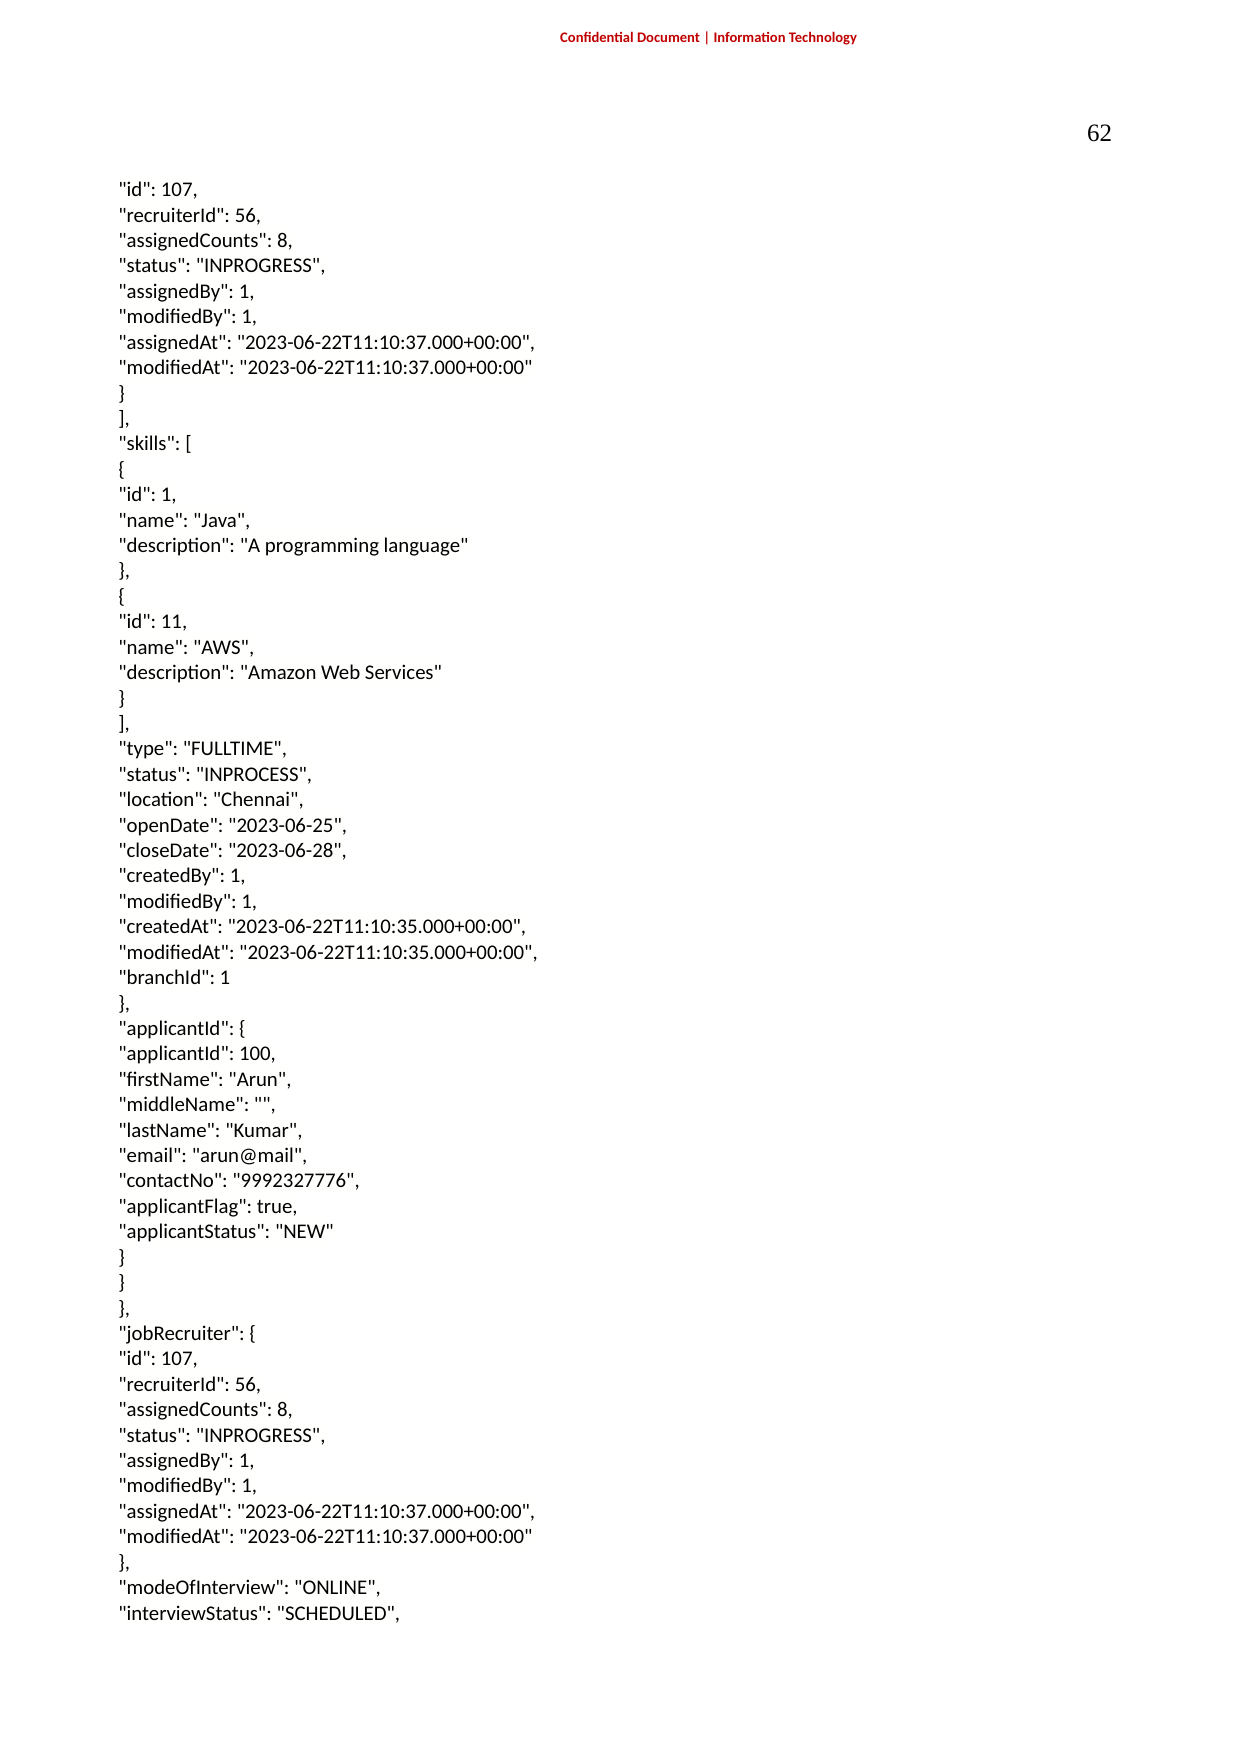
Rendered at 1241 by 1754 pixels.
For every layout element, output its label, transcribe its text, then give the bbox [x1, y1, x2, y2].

text "modifiedBy": 1, [118, 888, 1122, 913]
text "id": 107, [118, 1346, 1122, 1371]
text "modifiedAt": "2023-06-22T11:10:37.000+00:00" [118, 354, 1122, 380]
text "assignedBy": 1, [118, 278, 1122, 303]
text "name": "AWS", [118, 634, 1122, 659]
text } [118, 1244, 1122, 1269]
text "createdBy": 1, [118, 863, 1122, 888]
text }, [118, 558, 1122, 583]
text "recruiterId": 56, [118, 202, 1122, 227]
text "modeOfInterview": "ONLINE", [118, 1574, 1122, 1600]
text "modifiedBy": 1, [118, 303, 1122, 329]
text "description": "A programming language" [118, 532, 1122, 558]
text ], [118, 710, 1122, 736]
text "assignedAt": "2023-06-22T11:10:37.000+00:00", [118, 329, 1122, 354]
text }, [118, 1295, 1122, 1320]
text "applicantId": { [118, 1015, 1122, 1041]
text }, [118, 990, 1122, 1015]
text "id": 107, [118, 176, 1122, 202]
text "location": "Chennai", [118, 786, 1122, 812]
text "status": "INPROCESS", [118, 761, 1122, 786]
text { [118, 456, 1122, 481]
text }, [118, 1549, 1122, 1574]
text "modifiedAt": "2023-06-22T11:10:35.000+00:00", [118, 939, 1122, 964]
text "middleName": "", [118, 1091, 1122, 1117]
text "applicantFlag": true, [118, 1193, 1122, 1218]
text "interviewStatus": "SCHEDULED", [118, 1600, 1122, 1625]
text "id": 1, [118, 481, 1122, 507]
text ], [118, 405, 1122, 431]
text "assignedAt": "2023-06-22T11:10:37.000+00:00", [118, 1498, 1122, 1523]
text "assignedCounts": 8, [118, 227, 1122, 253]
text "closeDate": "2023-06-28", [118, 837, 1122, 863]
text "email": "arun@mail", [118, 1142, 1122, 1168]
text "lastName": "Kumar", [118, 1117, 1122, 1142]
text "jobRecruiter": { [118, 1320, 1122, 1346]
text "type": "FULLTIME", [118, 736, 1122, 761]
text "name": "Java", [118, 507, 1122, 532]
text "modifiedAt": "2023-06-22T11:10:37.000+00:00" [118, 1523, 1122, 1549]
text "skills": [ [118, 431, 1122, 456]
text "status": "INPROGRESS", [118, 253, 1122, 278]
text "applicantId": 100, [118, 1041, 1122, 1066]
text "createdAt": "2023-06-22T11:10:35.000+00:00", [118, 913, 1122, 939]
text } [118, 685, 1122, 710]
text "applicantStatus": "NEW" [118, 1218, 1122, 1244]
text "modifiedBy": 1, [118, 1473, 1122, 1498]
text } [118, 380, 1122, 405]
text "firstName": "Arun", [118, 1066, 1122, 1091]
text "status": "INPROGRESS", [118, 1422, 1122, 1447]
text "assignedCounts": 8, [118, 1396, 1122, 1422]
text "branchId": 1 [118, 964, 1122, 990]
text "openDate": "2023-06-25", [118, 812, 1122, 837]
text "recruiterId": 56, [118, 1371, 1122, 1396]
text "id": 11, [118, 608, 1122, 634]
text "assignedBy": 1, [118, 1447, 1122, 1473]
text { [118, 583, 1122, 608]
text "contactNo": "9992327776", [118, 1168, 1122, 1193]
text } [118, 1269, 1122, 1295]
text "description": "Amazon Web Services" [118, 659, 1122, 685]
